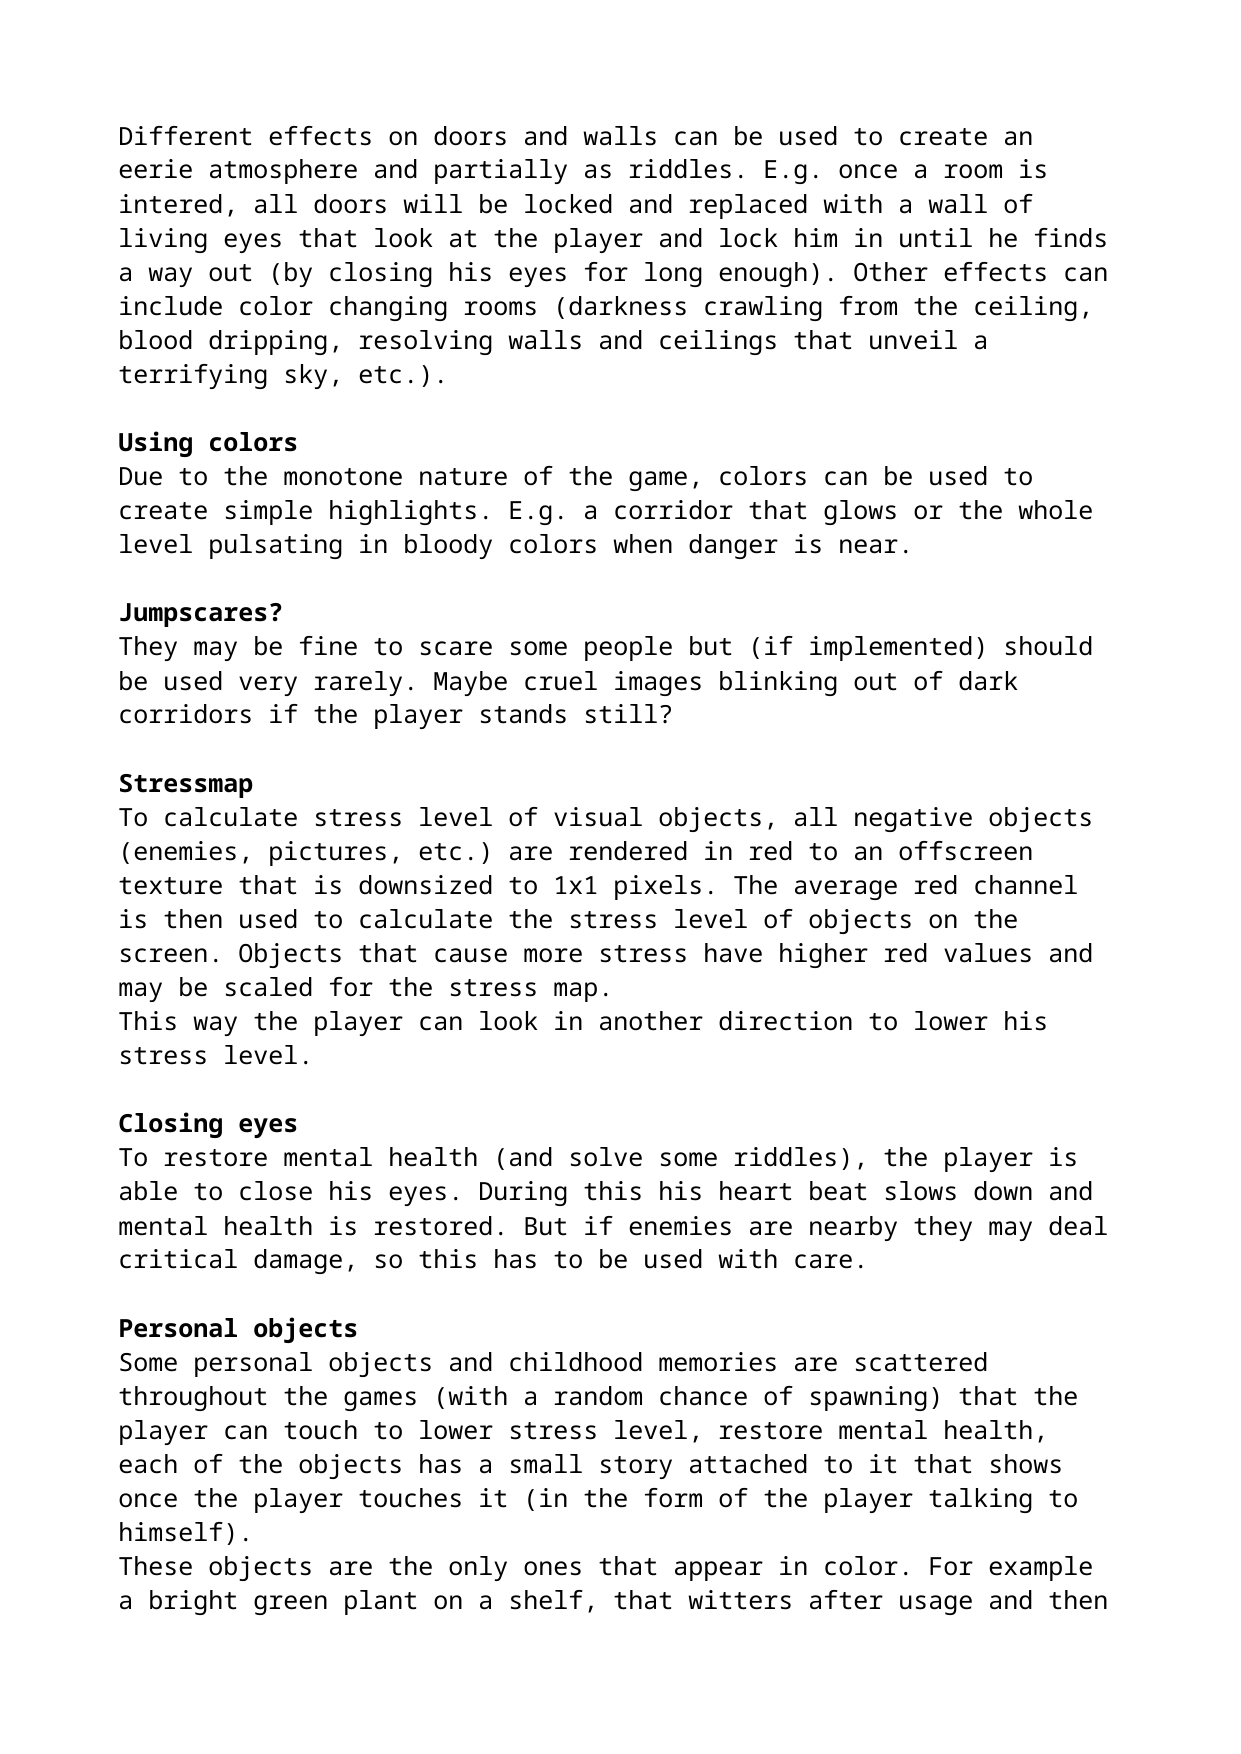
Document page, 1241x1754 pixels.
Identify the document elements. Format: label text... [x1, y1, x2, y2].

text To restore mental health (and solve some riddles), the player is able to close his eyes. During this his heart beat slows down and mental health is restored. But if enemies are nearby they may deal critical damage, so this has to be used with care. [118, 1140, 1122, 1276]
text Due to the monotone nature of the game, colors can be used to create simple highlights. E.g. a corridor that glows or the whole level pulsating in bloody colors when danger is near. [118, 459, 1122, 561]
text Jumpscares? [118, 595, 1122, 629]
text Personal objects [118, 1310, 1122, 1344]
text Closing eyes [118, 1106, 1122, 1140]
text Stressmap [118, 765, 1122, 799]
text Some personal objects and childhood memories are scattered throughout the games (with a random chance of spawning) that the player can touch to lower stress level, restore mental health, each of the objects has a small story attached to it that shows once the player touches it (in the form of the player talking to himself). [118, 1344, 1122, 1549]
text Different effects on doors and walls can be used to create an eerie atmosphere and partially as riddles. E.g. once a room is intered, all doors will be locked and replaced with a wall of living eyes that look at the player and lock him in until he finds a way out (by closing his eyes for long enough). Other effects can include color changing rooms (darkness crawling from the ceiling, blood dripping, resolving walls and ceilings that unveil a terrifying sky, etc.). [118, 118, 1122, 391]
text They may be fine to scare some people but (if implemented) should be used very rarely. Maybe cruel images blinking out of dark corridors if the player stands still? [118, 629, 1122, 731]
text Using colors [118, 425, 1122, 459]
text This way the player can look in another direction to lower his stress level. [118, 1004, 1122, 1072]
text These objects are the only ones that appear in color. For example a bright green plant on a shelf, that witters after usage and then [118, 1549, 1122, 1617]
text To calculate stress level of visual objects, all negative objects (enemies, pictures, etc.) are rendered in red to an offscreen texture that is downsized to 1x1 pixels. The average red channel is then used to calculate the stress level of objects on the screen. Objects that cause more stress have higher red values and may be scaled for the stress map. [118, 799, 1122, 1004]
